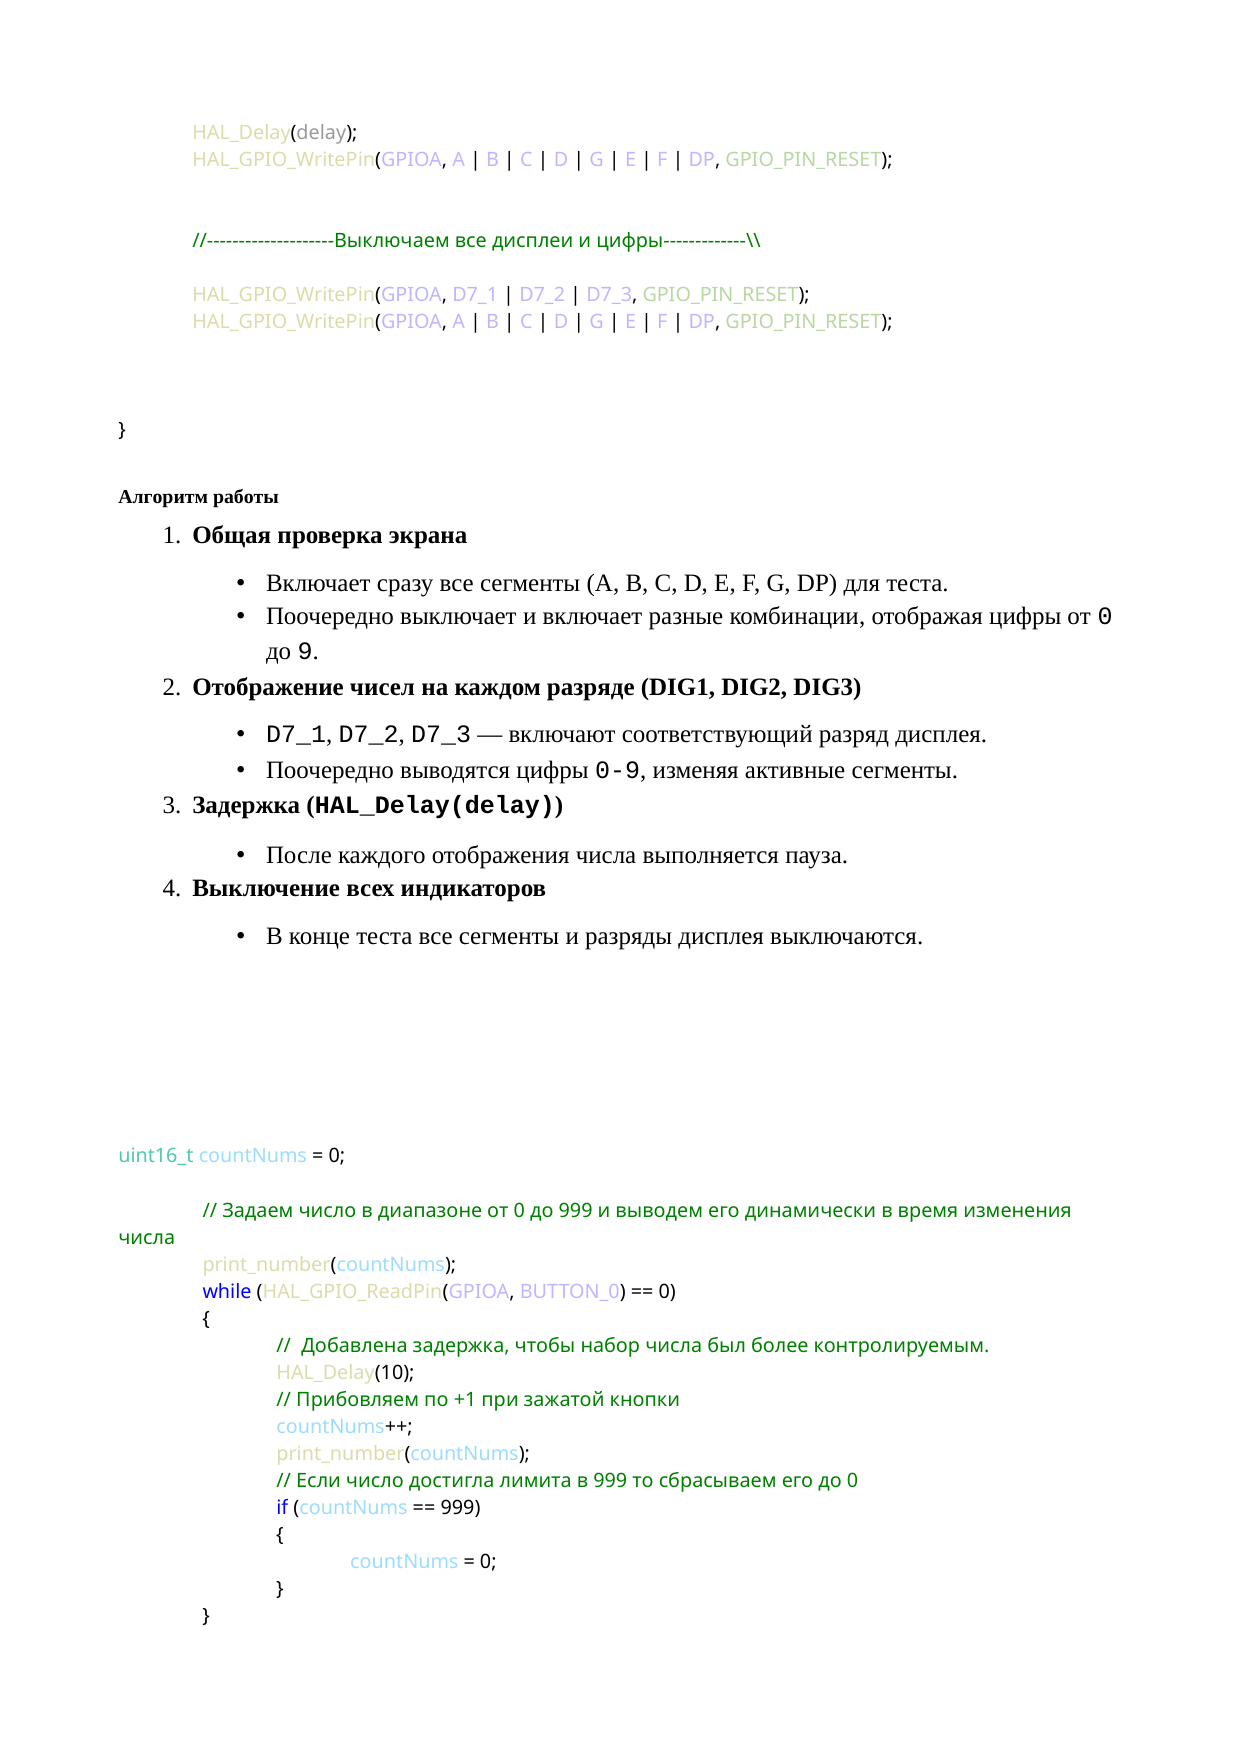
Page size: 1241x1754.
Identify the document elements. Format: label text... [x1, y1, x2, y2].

text print_number(countNums); [118, 1439, 1122, 1466]
text } [118, 415, 1122, 442]
text HAL_GPIO_WritePin(GPIOA, D7_1 | D7_2 | D7_3, GPIO_PIN_RESET); [118, 280, 1122, 307]
text // Прибовляем по +1 при зажатой кнопки [118, 1385, 1122, 1412]
text HAL_Delay(delay); [118, 118, 1122, 145]
text HAL_GPIO_WritePin(GPIOA, A | B | C | D | G | E | F | DP, GPIO_PIN_RESET); [118, 307, 1122, 334]
text HAL_Delay(10); [118, 1358, 1122, 1385]
text // Если число достигла лимита в 999 то сбрасываем его до 0 [118, 1466, 1122, 1493]
text { [118, 1304, 1122, 1331]
list Отображение чисел на каждом разряде (DIG1, DIG2, DIG3) [162, 672, 1122, 700]
list D7_1, D7_2, D7_3 — включают соответствующий разряд дисплея. [236, 719, 1122, 750]
list Поочередно выводятся цифры 0-9, изменяя активные сегменты. [236, 755, 1122, 786]
text while (HAL_GPIO_ReadPin(GPIOA, BUTTON_0) == 0) [118, 1277, 1122, 1304]
list В конце теста все сегменты и разряды дисплея выключаются. [236, 921, 1122, 949]
text countNums = 0; [118, 1547, 1122, 1574]
list Поочередно выключает и включает разные комбинации, отображая цифры от 0 до 9. [236, 601, 1122, 667]
text countNums++; [118, 1412, 1122, 1439]
text { [118, 1520, 1122, 1547]
list Выключение всех индикаторов [162, 873, 1122, 902]
text } [118, 1601, 1122, 1628]
subtitle Алгоритм работы [118, 485, 1122, 508]
text uint16_t countNums = 0; [118, 1141, 1122, 1168]
text HAL_GPIO_WritePin(GPIOA, A | B | C | D | G | E | F | DP, GPIO_PIN_RESET); [118, 145, 1122, 172]
text //--------------------Выключаем все дисплеи и цифры-------------\\ [118, 226, 1122, 253]
text // Добавлена задержка, чтобы набор числа был более контролируемым. [118, 1331, 1122, 1358]
text // Задаем число в диапазоне от 0 до 999 и выводем его динамически в время изменения числа [118, 1197, 1122, 1251]
text } [118, 1574, 1122, 1601]
list Задержка (HAL_Delay(delay)) [162, 790, 1122, 821]
text print_number(countNums); [118, 1251, 1122, 1277]
list После каждого отображения числа выполняется пауза. [236, 840, 1122, 869]
list Включает сразу все сегменты (A, B, C, D, E, F, G, DP) для теста. [236, 568, 1122, 597]
text if (countNums == 999) [118, 1493, 1122, 1520]
list Общая проверка экрана [162, 521, 1122, 549]
